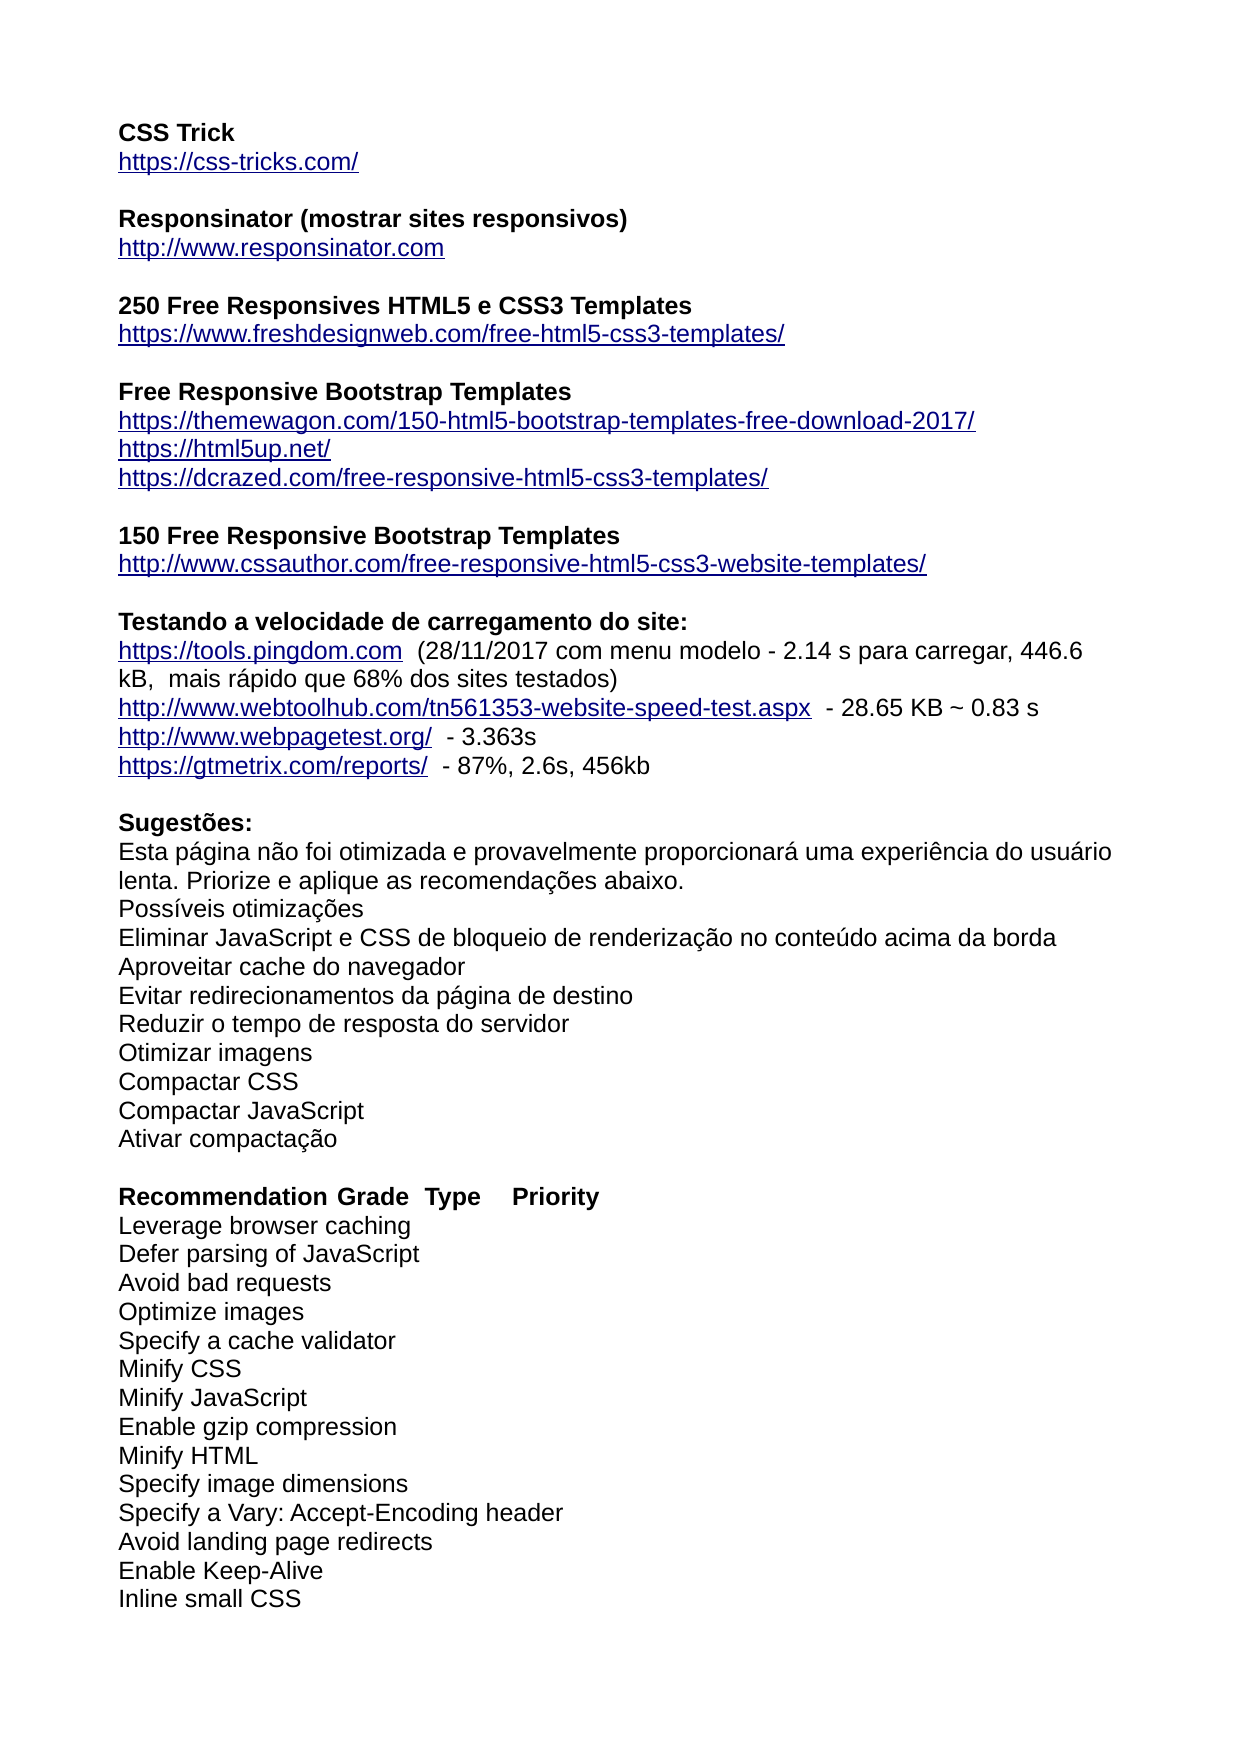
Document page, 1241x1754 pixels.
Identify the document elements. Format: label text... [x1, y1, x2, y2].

text http://www.webpagetest.org/ - 3.363s [118, 722, 1122, 751]
text Recommendation Grade Type Priority [118, 1182, 1122, 1211]
text Free Responsive Bootstrap Templates [118, 377, 1122, 406]
text Ativar compactação [118, 1124, 1122, 1153]
text Specify a cache validator [118, 1326, 1122, 1354]
text Evitar redirecionamentos da página de destino [118, 981, 1122, 1009]
text Aproveitar cache do navegador [118, 952, 1122, 981]
text Sugestões: [118, 808, 1122, 837]
text CSS Trick [118, 118, 1122, 147]
text Compactar CSS [118, 1067, 1122, 1096]
text Avoid landing page redirects [118, 1527, 1122, 1556]
text 150 Free Responsive Bootstrap Templates [118, 521, 1122, 549]
text Compactar JavaScript [118, 1096, 1122, 1124]
text http://www.responsinator.com [118, 233, 1122, 262]
text Minify JavaScript [118, 1383, 1122, 1412]
text Leverage browser caching [118, 1211, 1122, 1239]
text Specify a Vary: Accept-Encoding header [118, 1498, 1122, 1527]
text Specify image dimensions [118, 1469, 1122, 1498]
text Responsinator (mostrar sites responsivos) [118, 204, 1122, 233]
text https://www.freshdesignweb.com/free-html5-css3-templates/ [118, 319, 1122, 348]
text Avoid bad requests [118, 1268, 1122, 1297]
text Minify CSS [118, 1354, 1122, 1383]
text 250 Free Responsives HTML5 e CSS3 Templates [118, 291, 1122, 319]
text Eliminar JavaScript e CSS de bloqueio de renderização no conteúdo acima da borda [118, 923, 1122, 952]
text Enable Keep-Alive [118, 1556, 1122, 1584]
text Minify HTML [118, 1441, 1122, 1469]
text Optimize images [118, 1297, 1122, 1326]
text Possíveis otimizações [118, 894, 1122, 923]
text Defer parsing of JavaScript [118, 1239, 1122, 1268]
text https://tools.pingdom.com (28/11/2017 com menu modelo - 2.14 s para carregar, 446.6 kB, mais rápido que 68% dos sites testados) [118, 636, 1122, 693]
text http://www.cssauthor.com/free-responsive-html5-css3-website-templates/ [118, 549, 1122, 578]
text Reduzir o tempo de resposta do servidor [118, 1009, 1122, 1038]
text Esta página não foi otimizada e provavelmente proporcionará uma experiência do usuário lenta. Priorize e aplique as recomendações abaixo. [118, 837, 1122, 894]
text http://www.webtoolhub.com/tn561353-website-speed-test.aspx - 28.65 KB ~ 0.83 s [118, 693, 1122, 722]
text Inline small CSS [118, 1584, 1122, 1613]
text https://html5up.net/ [118, 434, 1122, 463]
text Testando a velocidade de carregamento do site: [118, 607, 1122, 636]
text Enable gzip compression [118, 1412, 1122, 1441]
text https://css-tricks.com/ [118, 147, 1122, 176]
text Otimizar imagens [118, 1038, 1122, 1067]
text https://gtmetrix.com/reports/ - 87%, 2.6s, 456kb [118, 751, 1122, 779]
text https://themewagon.com/150-html5-bootstrap-templates-free-download-2017/ [118, 406, 1122, 434]
text https://dcrazed.com/free-responsive-html5-css3-templates/ [118, 463, 1122, 492]
